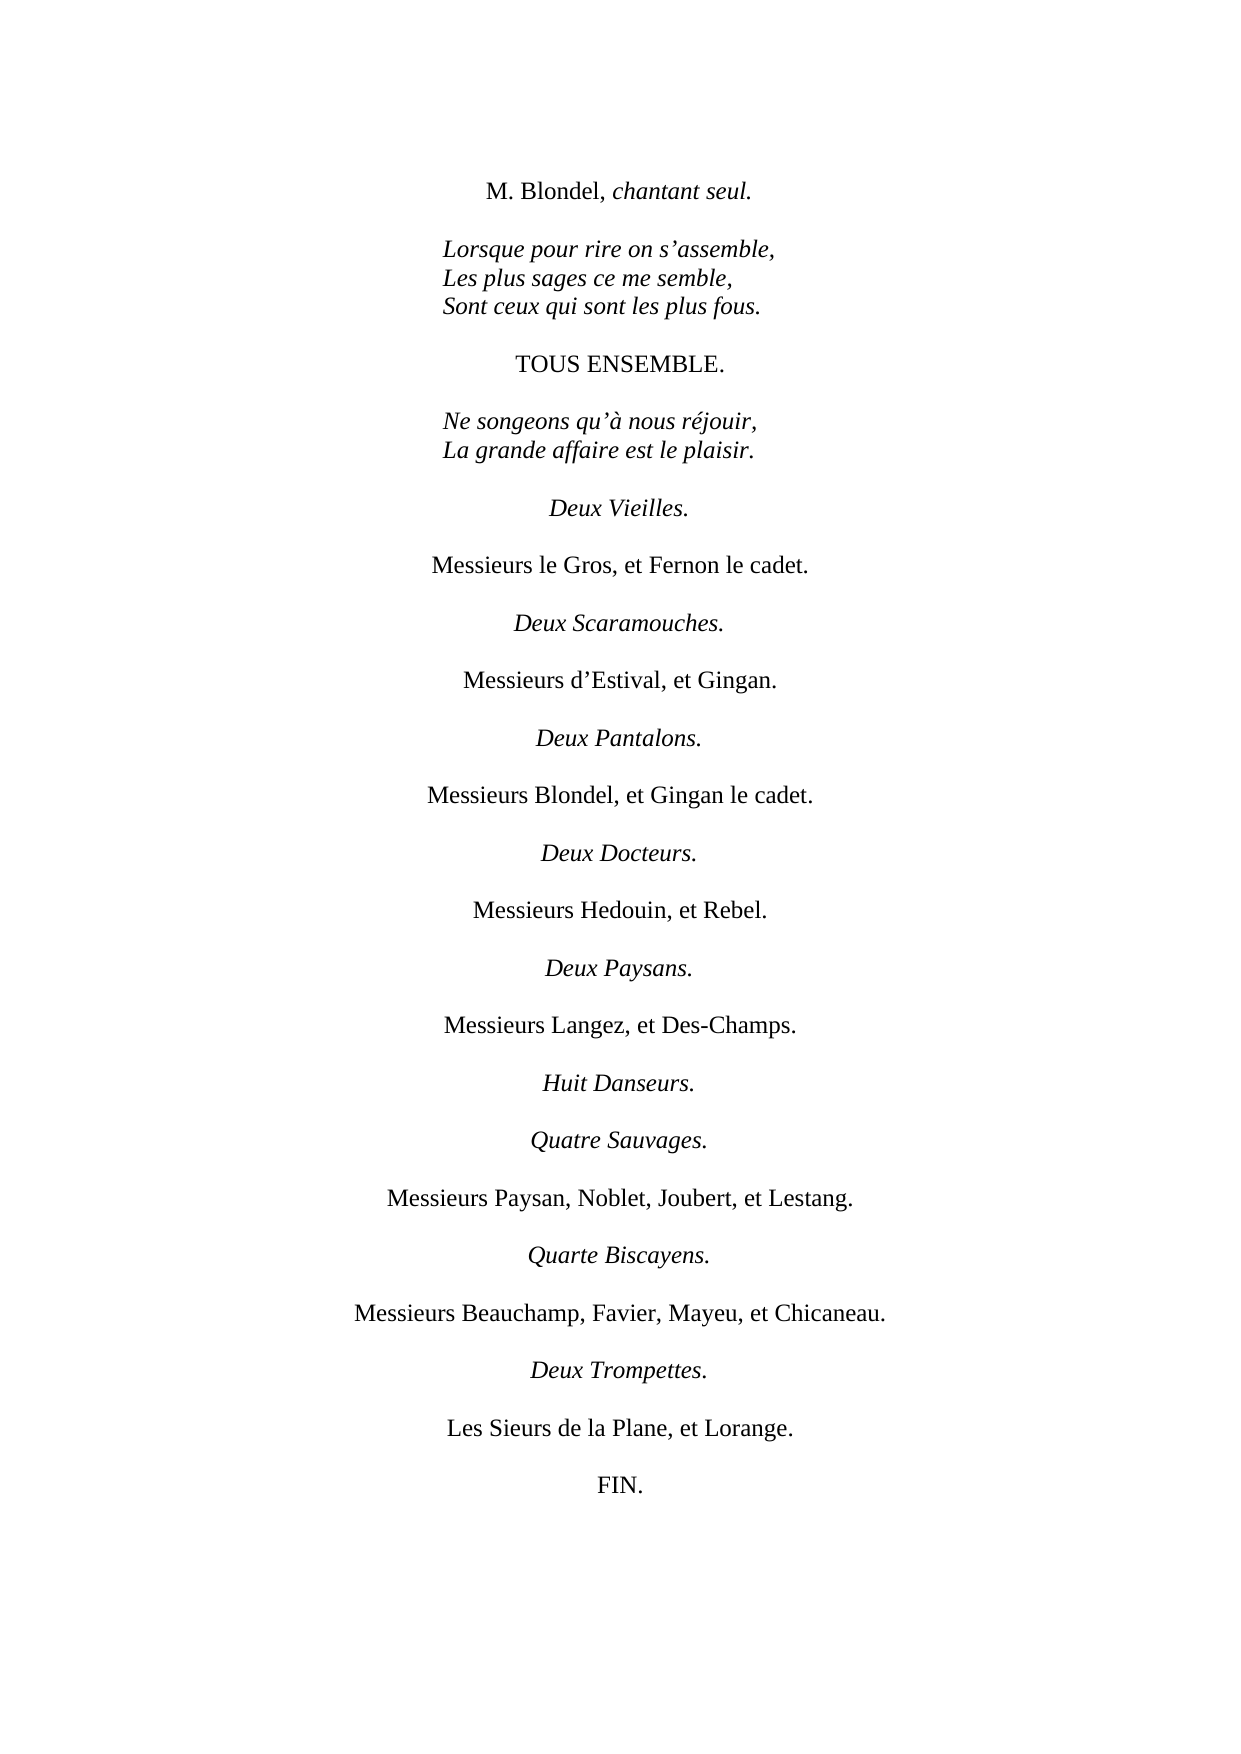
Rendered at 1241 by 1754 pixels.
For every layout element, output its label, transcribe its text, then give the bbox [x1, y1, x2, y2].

text Deux Vieilles. [148, 493, 1093, 521]
text Lorsque pour rire on s’assemble, [443, 234, 1093, 263]
text La grande affaire est le plaisir. [443, 435, 1093, 464]
text M. Blondel, chantant seul. [148, 176, 1093, 205]
text Deux Paysans. [148, 953, 1093, 981]
text Quarte Biscayens. [148, 1240, 1093, 1269]
text Deux Pantalons. [148, 723, 1093, 751]
text Messieurs Paysan, Noblet, Joubert, et Lestang. [148, 1183, 1093, 1211]
text Messieurs Beauchamp, Favier, Mayeu, et Chicaneau. [148, 1298, 1093, 1326]
text Messieurs Blondel, et Gingan le cadet. [148, 780, 1093, 809]
text Ne songeons qu’à nous réjouir, [443, 406, 1093, 435]
text Deux Docteurs. [148, 838, 1093, 866]
text Messieurs Hedouin, et Rebel. [148, 895, 1093, 924]
text Huit Danseurs. [148, 1068, 1093, 1096]
text Messieurs Langez, et Des-Champs. [148, 1010, 1093, 1039]
text FIN. [148, 1470, 1093, 1499]
text Les Sieurs de la Plane, et Lorange. [148, 1413, 1093, 1441]
text Sont ceux qui sont les plus fous. [443, 291, 1093, 320]
text Messieurs le Gros, et Fernon le cadet. [148, 550, 1093, 579]
text Deux Scaramouches. [148, 608, 1093, 636]
text Quatre Sauvages. [148, 1125, 1093, 1154]
text Messieurs d’Estival, et Gingan. [148, 665, 1093, 694]
text TOUS ENSEMBLE. [148, 349, 1093, 378]
text Deux Trompettes. [148, 1355, 1093, 1384]
text Les plus sages ce me semble, [443, 263, 1093, 291]
